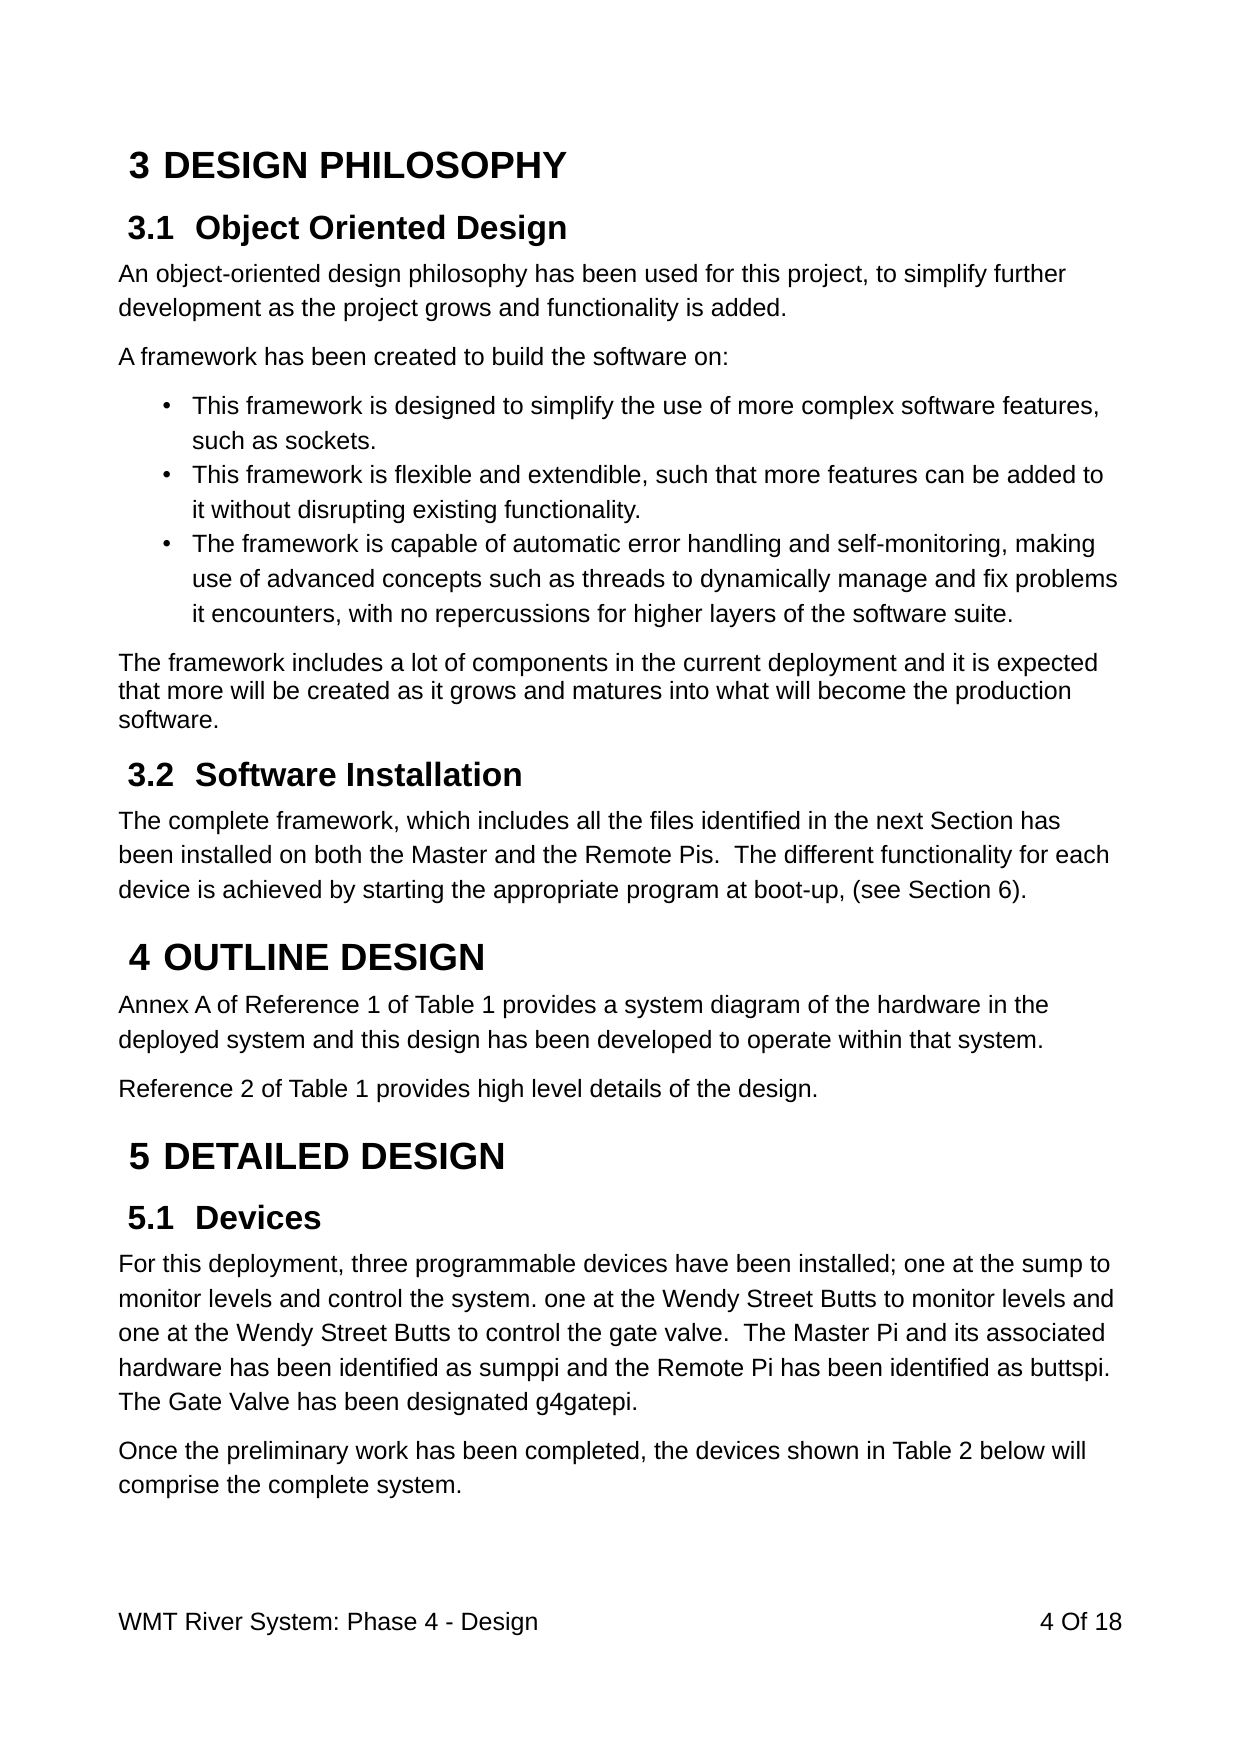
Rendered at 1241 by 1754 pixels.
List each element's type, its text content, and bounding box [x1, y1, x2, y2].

text Annex A of Reference 1 of Table 1 provides a system diagram of the hardware in the deployed system and this design has been developed to operate within that system. [118, 990, 1122, 1054]
text A framework has been created to build the software on: [118, 342, 1122, 371]
subtitle OUTLINE DESIGN [118, 934, 1122, 978]
text The framework includes a lot of components in the current deployment and it is expected that more will be created as it grows and matures into what will become the production software. [118, 648, 1122, 734]
text An object-oriented design philosophy has been used for this project, to simplify further development as the project grows and functionality is added. [118, 259, 1122, 322]
subtitle Devices [118, 1198, 1122, 1237]
subtitle Software Installation [118, 755, 1122, 793]
subtitle Object Oriented Design [118, 208, 1122, 246]
text Reference 2 of Table 1 provides high level details of the design. [118, 1074, 1122, 1103]
text The complete framework, which includes all the files identified in the next Section has been installed on both the Master and the Remote Pis. The different functionality for each device is achieved by starting the appropriate program at boot-up, (see Section 6). [118, 806, 1122, 903]
subtitle DESIGN PHILOSOPHY [118, 143, 1122, 187]
text For this deployment, three programmable devices have been installed; one at the sump to monitor levels and control the system. one at the Wendy Street Butts to monitor levels and one at the Wendy Street Butts to control the gate valve. The Master Pi and its associated hardware has been identified as sumppi and the Remote Pi has been identified as buttspi. The Gate Valve has been designated g4gatepi. [118, 1249, 1122, 1416]
subtitle DETAILED DESIGN [118, 1133, 1122, 1177]
list This framework is flexible and extendible, such that more features can be added to it without disrupting existing functionality. [162, 460, 1122, 524]
list This framework is designed to simplify the use of more complex software features, such as sockets. [162, 391, 1122, 455]
list The framework is capable of automatic error handling and self-monitoring, making use of advanced concepts such as threads to dynamically manage and fix problems it encounters, with no repercussions for higher layers of the software suite. [162, 529, 1122, 627]
text Once the preliminary work has been completed, the devices shown in Table 2 below will comprise the complete system. [118, 1436, 1122, 1499]
